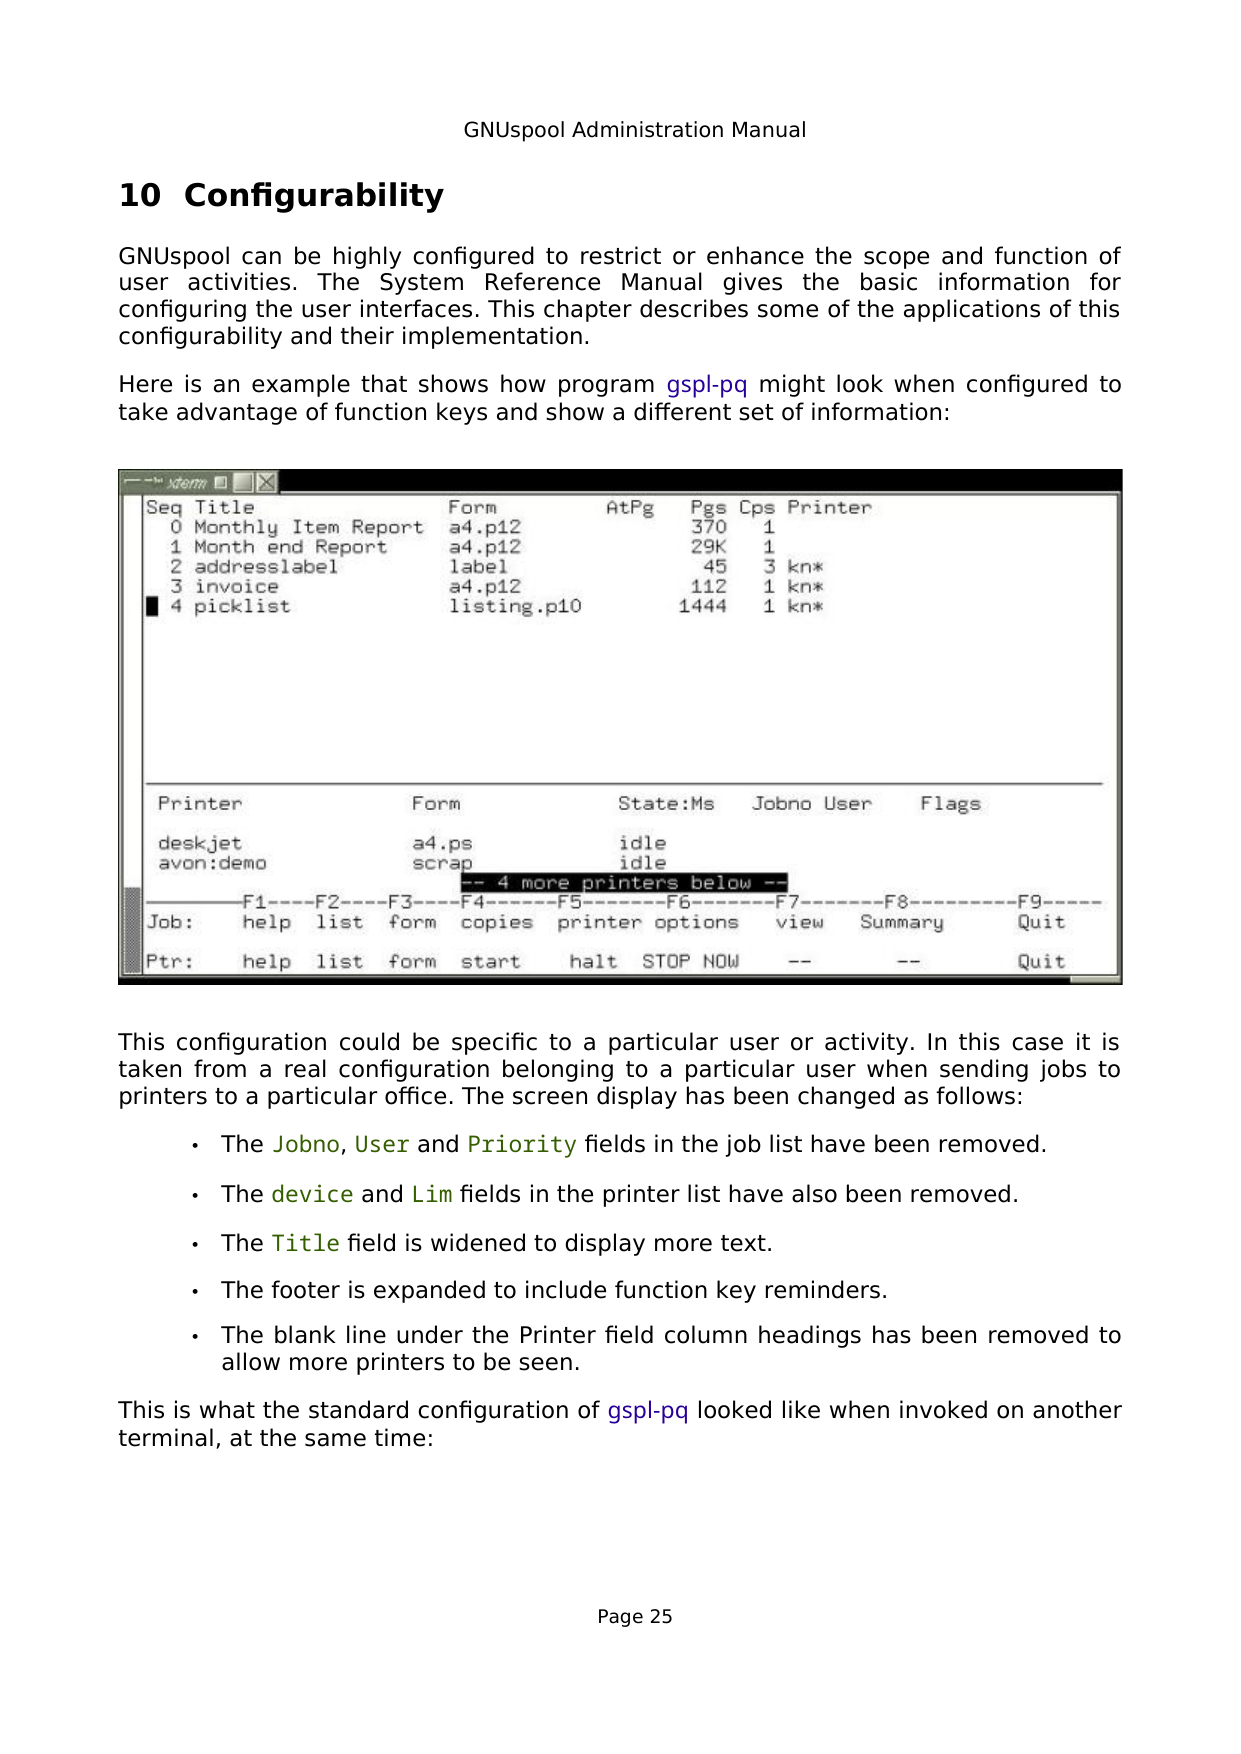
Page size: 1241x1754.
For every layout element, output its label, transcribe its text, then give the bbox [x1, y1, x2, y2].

text This configuration could be specific to a particular user or activity. In this case it is taken from a real configuration belonging to a particular user when sending jobs to printers to a particular office. The screen display has been changed as follows: [118, 1029, 1123, 1110]
list The blank line under the Printer field column headings has been removed to allow more printers to be seen. [192, 1322, 1123, 1376]
subtitle Configurability [118, 177, 1123, 213]
list The footer is expanded to include function key reminders. [192, 1277, 1123, 1304]
list The Title field is widened to display more text. [192, 1227, 1123, 1259]
list The device and Lim fields in the printer list have also been removed. [192, 1178, 1123, 1209]
text This is what the standard configuration of gspl-pq looked like when invoked on another terminal, at the same time: [118, 1394, 1123, 1452]
text GNUspool can be highly configured to restrict or enhance the scope and function of user activities. The System Reference Manual gives the basic information for configuring the user interfaces. This chapter describes some of the applications of this configurability and their implementation. [118, 243, 1123, 350]
text Here is an example that shows how program gspl-pq might look when configured to take advantage of function keys and show a different set of information: [118, 368, 1123, 426]
picture [118, 469, 1123, 985]
list The Jobno, User and Priority fields in the job list have been removed. [192, 1128, 1123, 1159]
